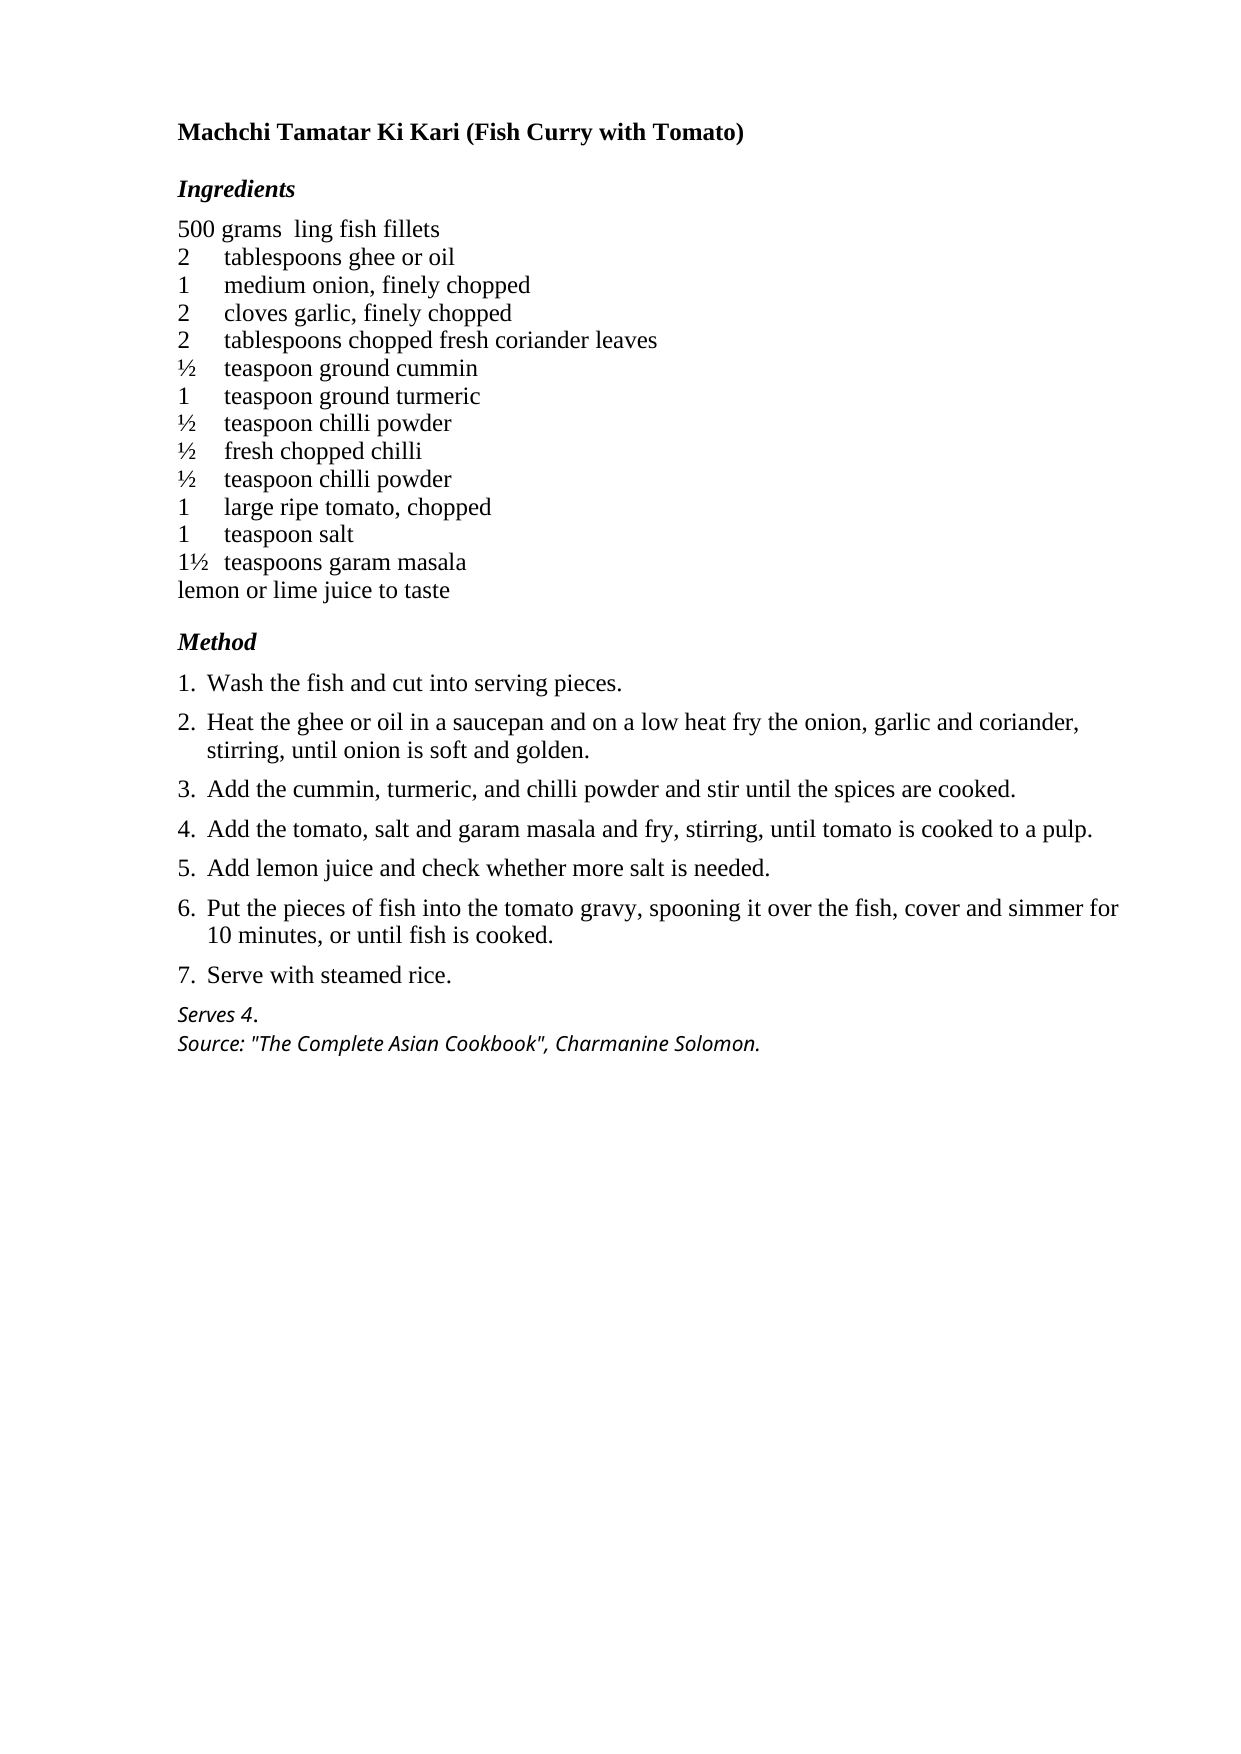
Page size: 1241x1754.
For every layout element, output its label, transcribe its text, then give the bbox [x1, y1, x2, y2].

text 1 medium onion, finely chopped [177, 271, 1122, 299]
list Add lemon juice and check whether more salt is needed. [177, 854, 1122, 882]
list Wash the fish and cut into serving pieces. [177, 669, 1122, 696]
list Add the tomato, salt and garam masala and fry, stirring, until tomato is cooked to a pulp. [177, 815, 1122, 842]
text lemon or lime juice to taste [177, 576, 1122, 603]
text Source: "The Complete Asian Cookbook", Charmanine Solomon. [177, 1029, 1122, 1057]
text 2 tablespoons chopped fresh coriander leaves [177, 326, 1122, 354]
subtitle Ingredients [177, 175, 1122, 203]
text Serves 4. [177, 1000, 1122, 1029]
text 1½ teaspoons garam masala [177, 548, 1122, 576]
text ½ teaspoon chilli powder [177, 465, 1122, 493]
text 2 cloves garlic, finely chopped [177, 299, 1122, 326]
text 1 teaspoon ground turmeric [177, 382, 1122, 409]
list Serve with steamed rice. [177, 961, 1122, 989]
text 1 teaspoon salt [177, 520, 1122, 548]
list Heat the ghee or oil in a saucepan and on a low heat fry the onion, garlic and coriander, stirring, until onion is soft and golden. [177, 708, 1122, 763]
text 1 large ripe tomato, chopped [177, 493, 1122, 520]
text 500 grams ling fish fillets [177, 216, 1122, 243]
text ½ teaspoon chilli powder [177, 409, 1122, 437]
text ½ teaspoon ground cummin [177, 354, 1122, 382]
text ½ fresh chopped chilli [177, 437, 1122, 465]
text 2 tablespoons ghee or oil [177, 243, 1122, 271]
list Add the cummin, turmeric, and chilli powder and stir until the spices are cooked. [177, 775, 1122, 803]
subtitle Method [177, 628, 1122, 656]
list Put the pieces of fish into the tomato gravy, spooning it over the fish, cover and simmer for 10 minutes, or until fish is cooked. [177, 894, 1122, 949]
